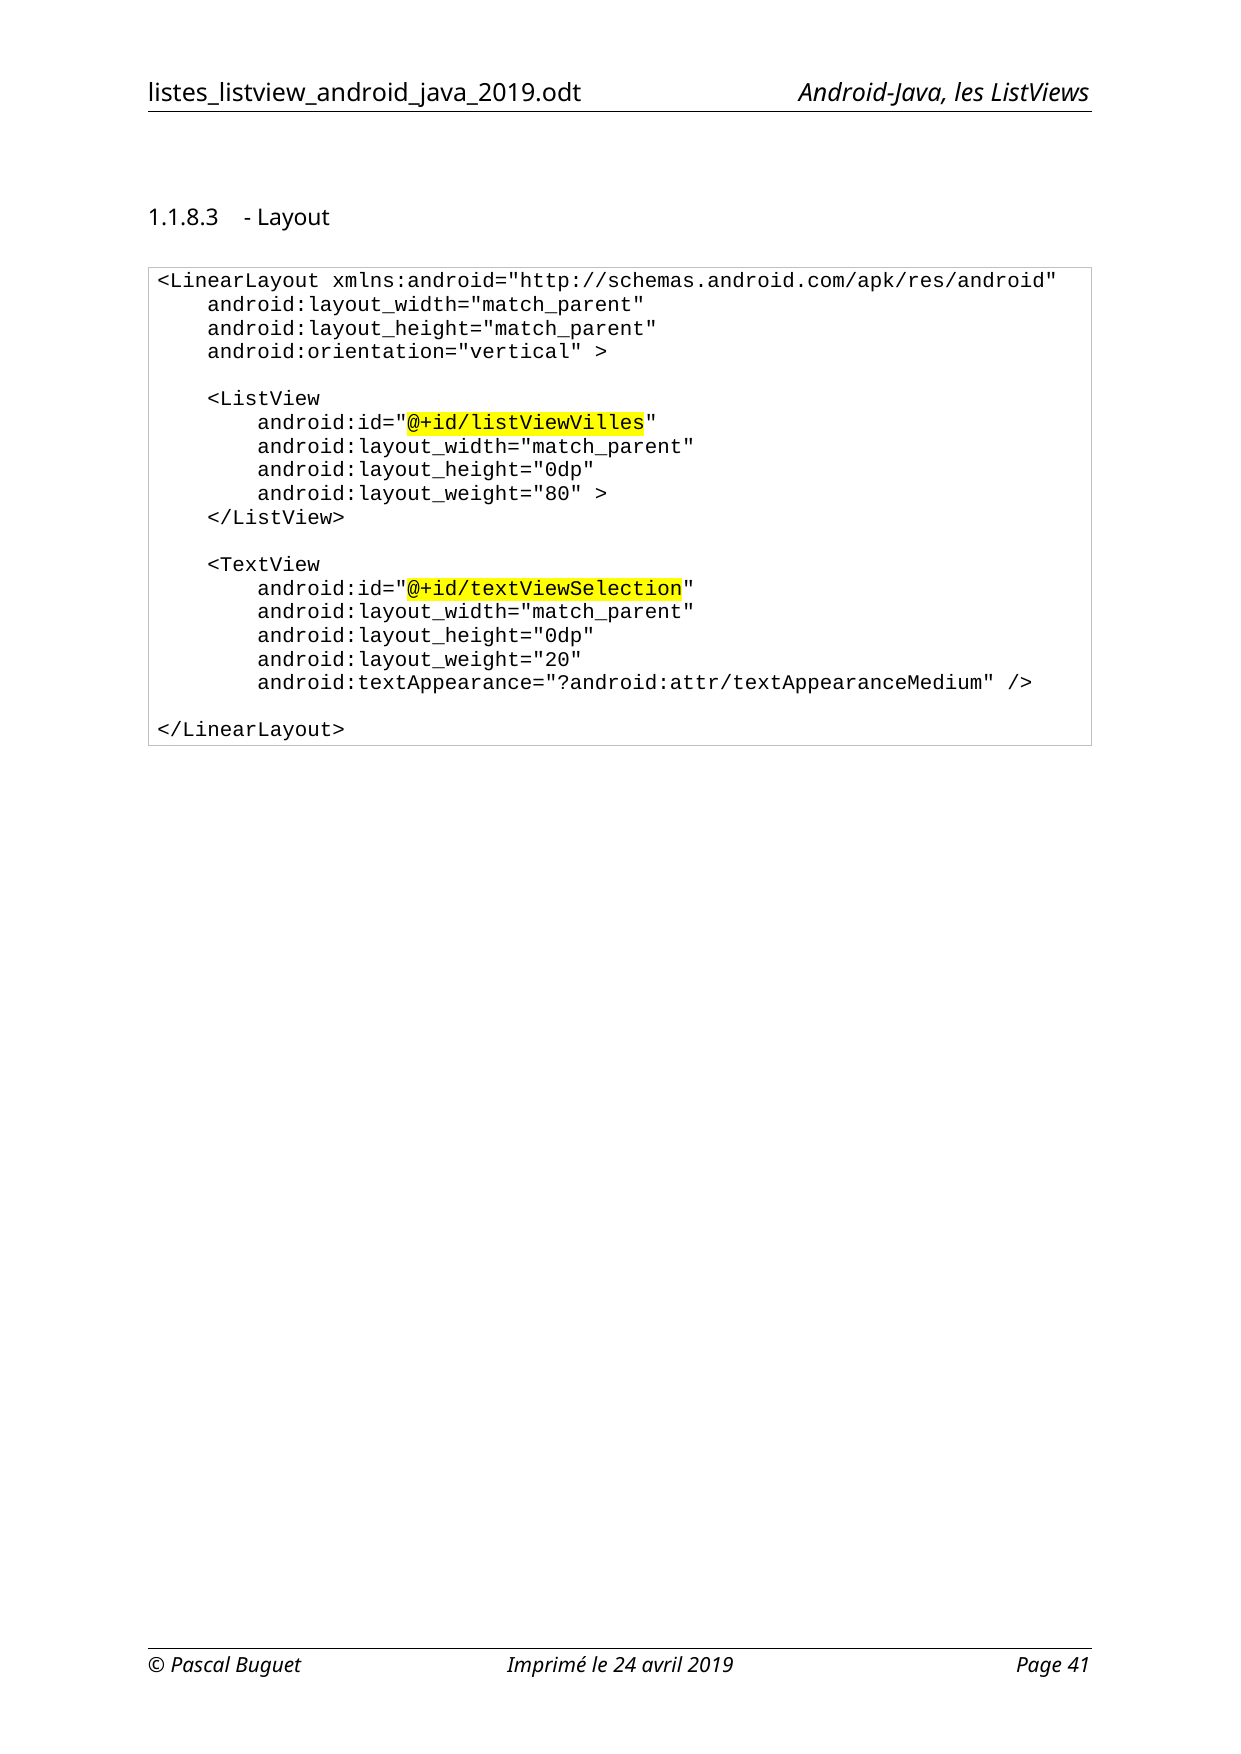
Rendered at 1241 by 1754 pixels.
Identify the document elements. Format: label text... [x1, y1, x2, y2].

text android:layout_width="match_parent" [149, 433, 1091, 456]
text android:layout_weight="20" [149, 645, 1091, 669]
text android:layout_height="0dp" [149, 622, 1091, 645]
text android:orientation="vertical" > [149, 338, 1091, 362]
text android:id="@+id/textViewSelection" [149, 574, 1091, 598]
subtitle - Layout [148, 201, 1092, 232]
text <ListView [149, 385, 1091, 409]
text <LinearLayout xmlns:android="http://schemas.android.com/apk/res/android" [149, 268, 1091, 291]
text android:textAppearance="?android:attr/textAppearanceMedium" /> [149, 669, 1091, 693]
text android:layout_height="match_parent" [149, 314, 1091, 338]
text android:layout_weight="80" > [149, 480, 1091, 503]
text </ListView> [149, 503, 1091, 527]
text android:layout_width="match_parent" [149, 291, 1091, 314]
text </LinearLayout> [149, 716, 1091, 745]
text android:layout_width="match_parent" [149, 598, 1091, 622]
text <TextView [149, 551, 1091, 574]
text android:layout_height="0dp" [149, 456, 1091, 480]
text android:id="@+id/listViewVilles" [149, 409, 1091, 433]
